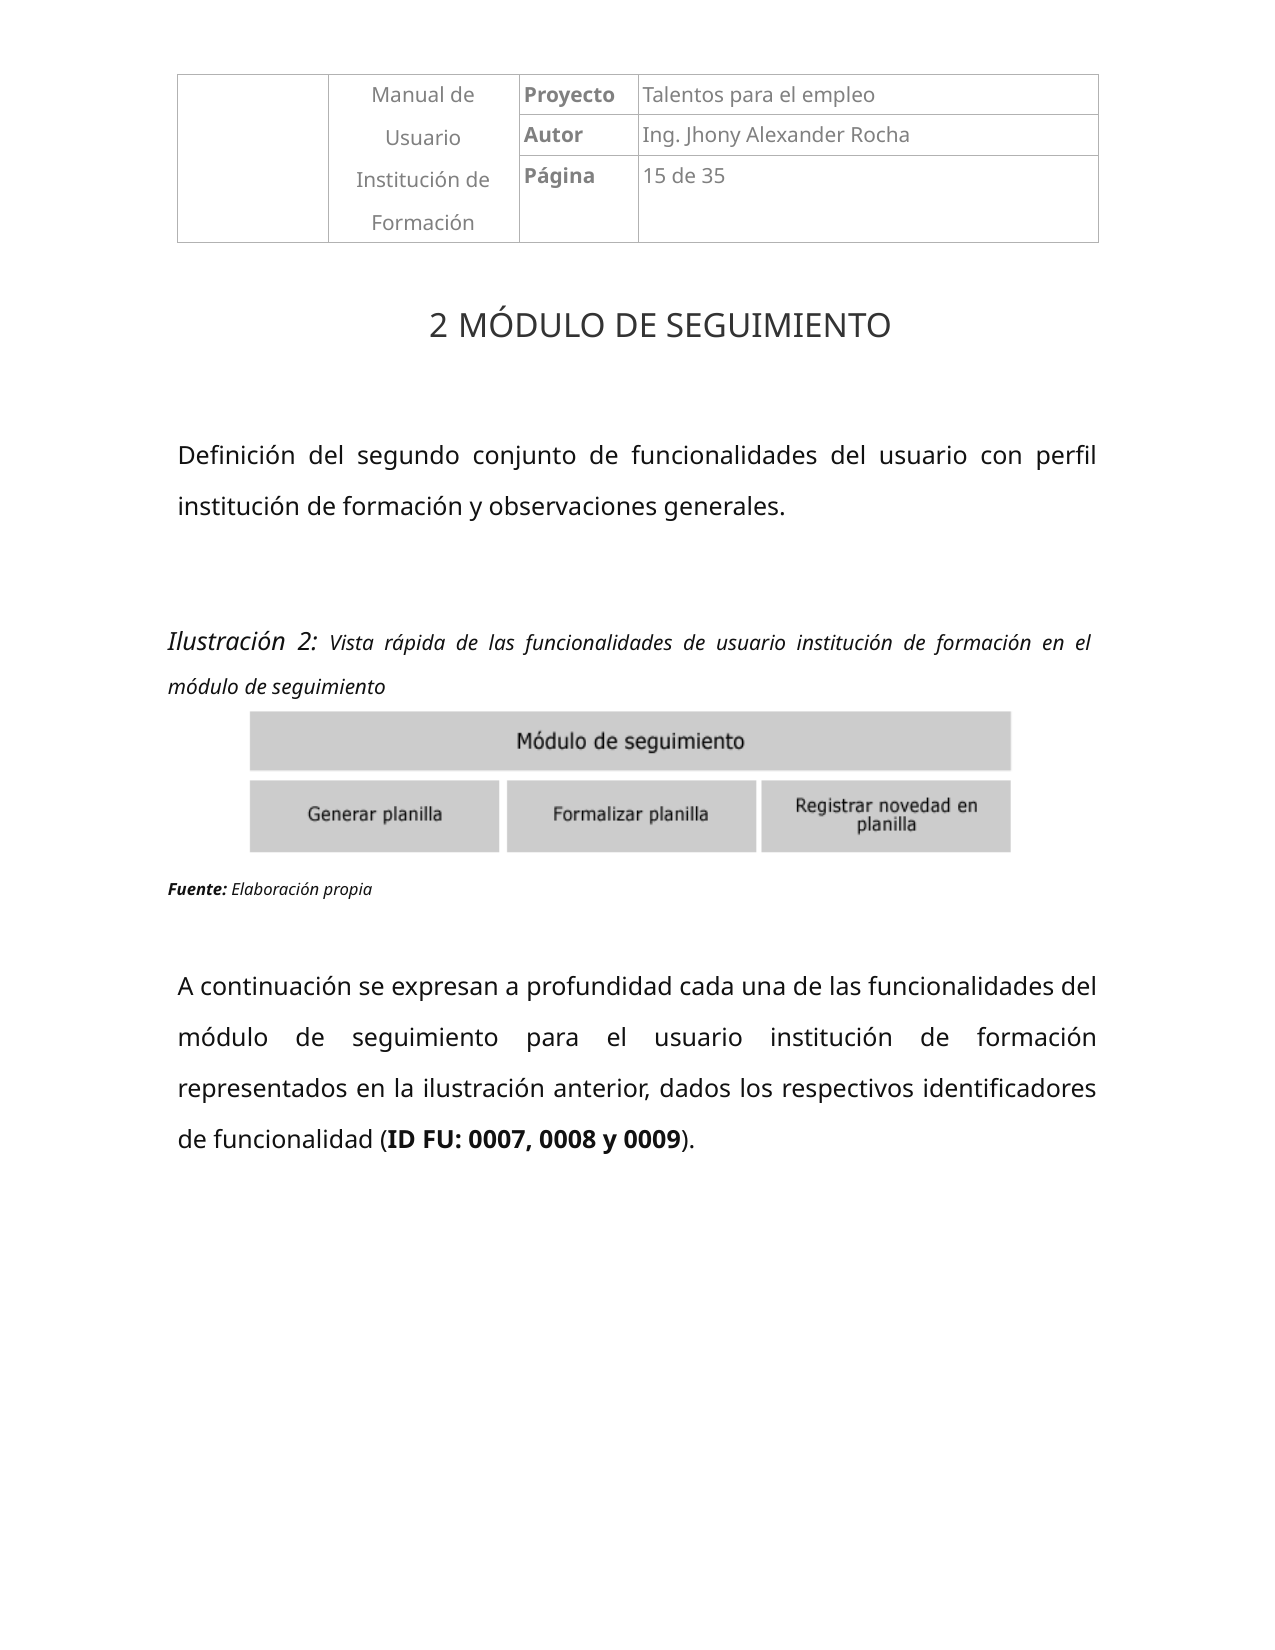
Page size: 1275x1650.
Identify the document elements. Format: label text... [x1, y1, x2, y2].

text Fuente: Elaboración propia [168, 700, 1093, 901]
text Ilustración 2: Vista rápida de las funcionalidades de usuario institución de formación en el módulo de seguimiento [168, 624, 1093, 700]
text [168, 603, 1093, 624]
picture [237, 703, 1024, 861]
text Definición del segundo conjunto de funcionalidades del usuario con perfil institución de formación y observaciones generales. [177, 438, 1098, 523]
text A continuación se expresan a profundidad cada una de las funcionalidades del módulo de seguimiento para el usuario institución de formación representados en la ilustración anterior, dados los respectivos identificadores de funcionalidad (ID FU: 0007, 0008 y 0009). [177, 969, 1098, 1156]
subtitle Módulo de seguimiento [215, 302, 1098, 347]
